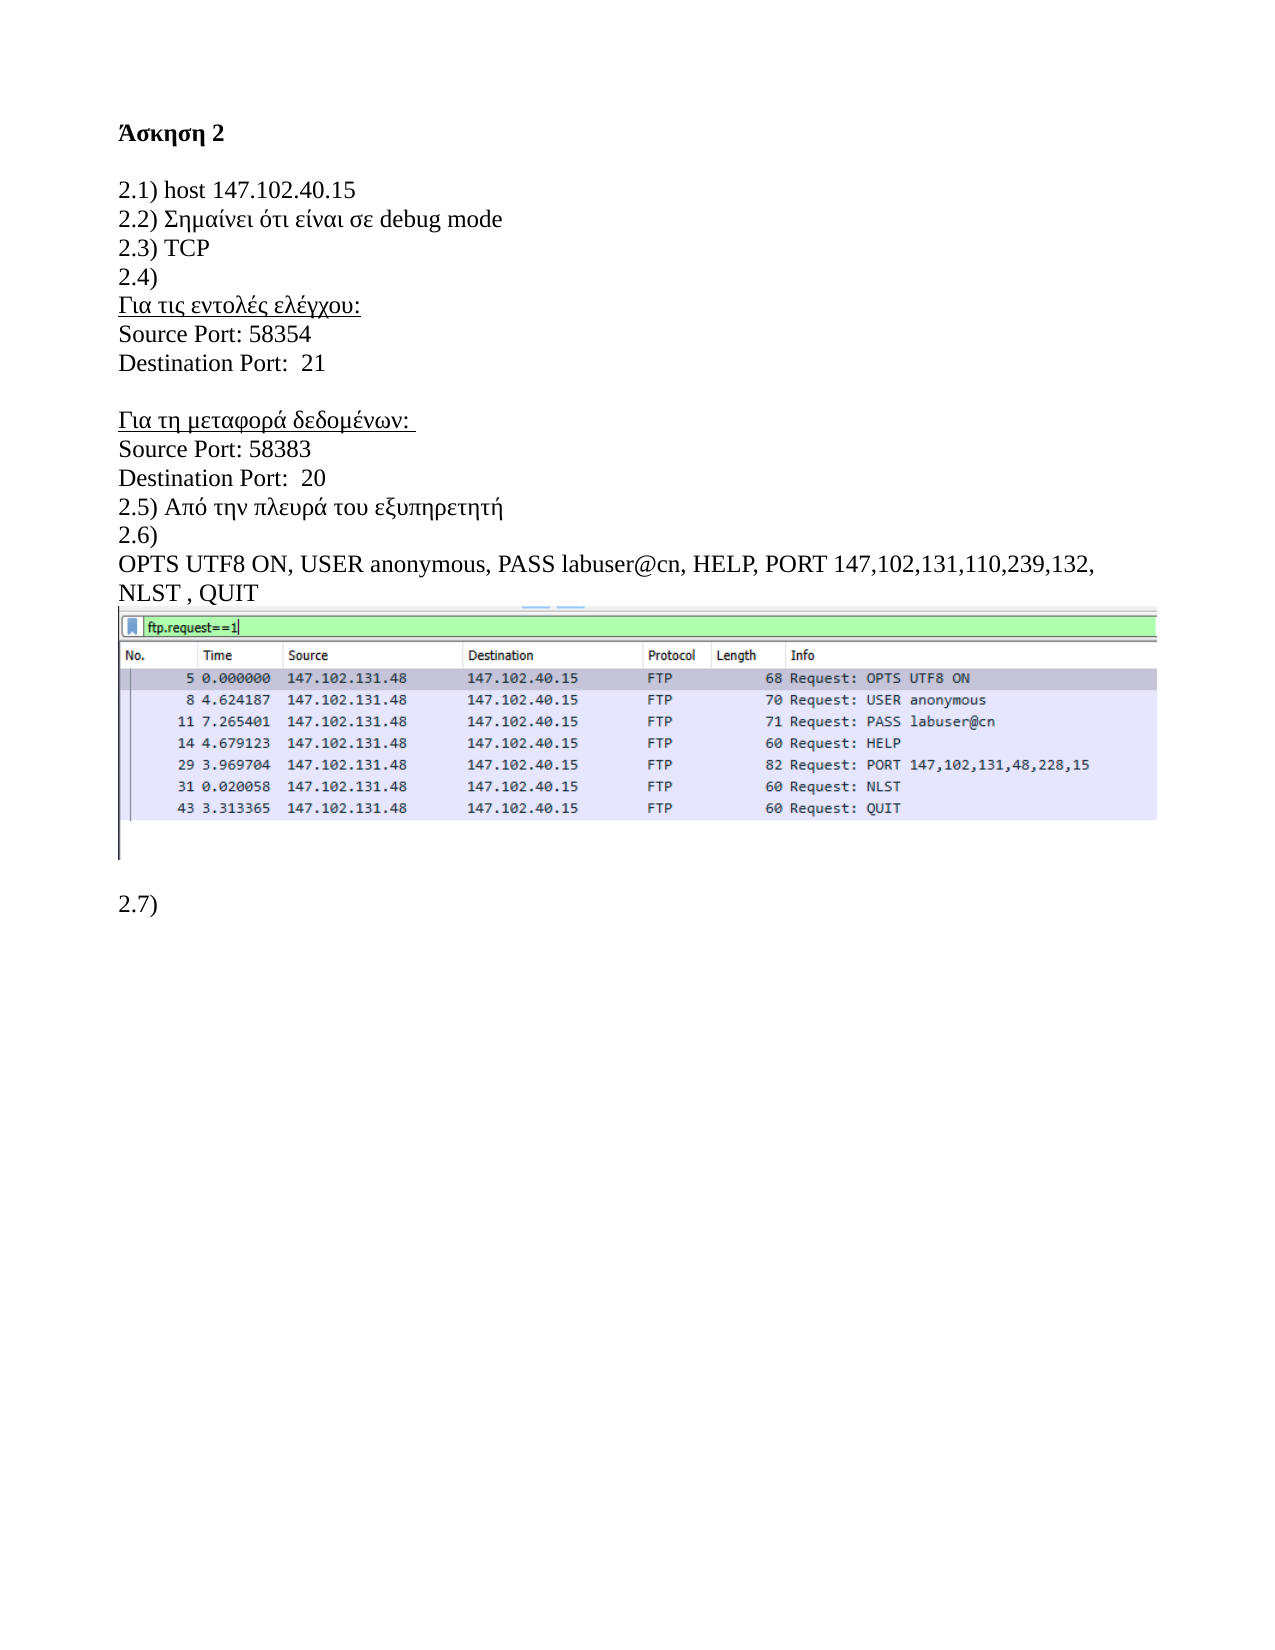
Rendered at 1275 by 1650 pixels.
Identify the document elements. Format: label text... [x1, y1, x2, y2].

text Άσκηση 2 [118, 118, 1157, 147]
text Destination Port: 20 [118, 463, 1157, 492]
text 2.3) TCP [118, 233, 1157, 262]
text 2.1) host 147.102.40.15 [118, 176, 1157, 204]
text Source Port: 58383 [118, 434, 1157, 463]
text 2.4) [118, 262, 1157, 291]
picture [118, 606, 1157, 860]
text 2.7) [118, 889, 1157, 917]
text OPTS UTF8 ON, USER anonymous, PASS labuser@cn, HELP, PORT 147,102,131,110,239,132, ΝLST , QUIT [118, 549, 1157, 606]
text 2.2) Σημαίνει ότι είναι σε debug mode [118, 204, 1157, 233]
text Destination Port: 21 [118, 348, 1157, 377]
text 2.5) Από την πλευρά του εξυπηρετητή [118, 492, 1157, 521]
text Για τη μεταφορά δεδομένων: [118, 406, 1157, 434]
text 2.6) [118, 521, 1157, 549]
text Για τις εντολές ελέγχου: Source Port: 58354 [118, 291, 1157, 348]
